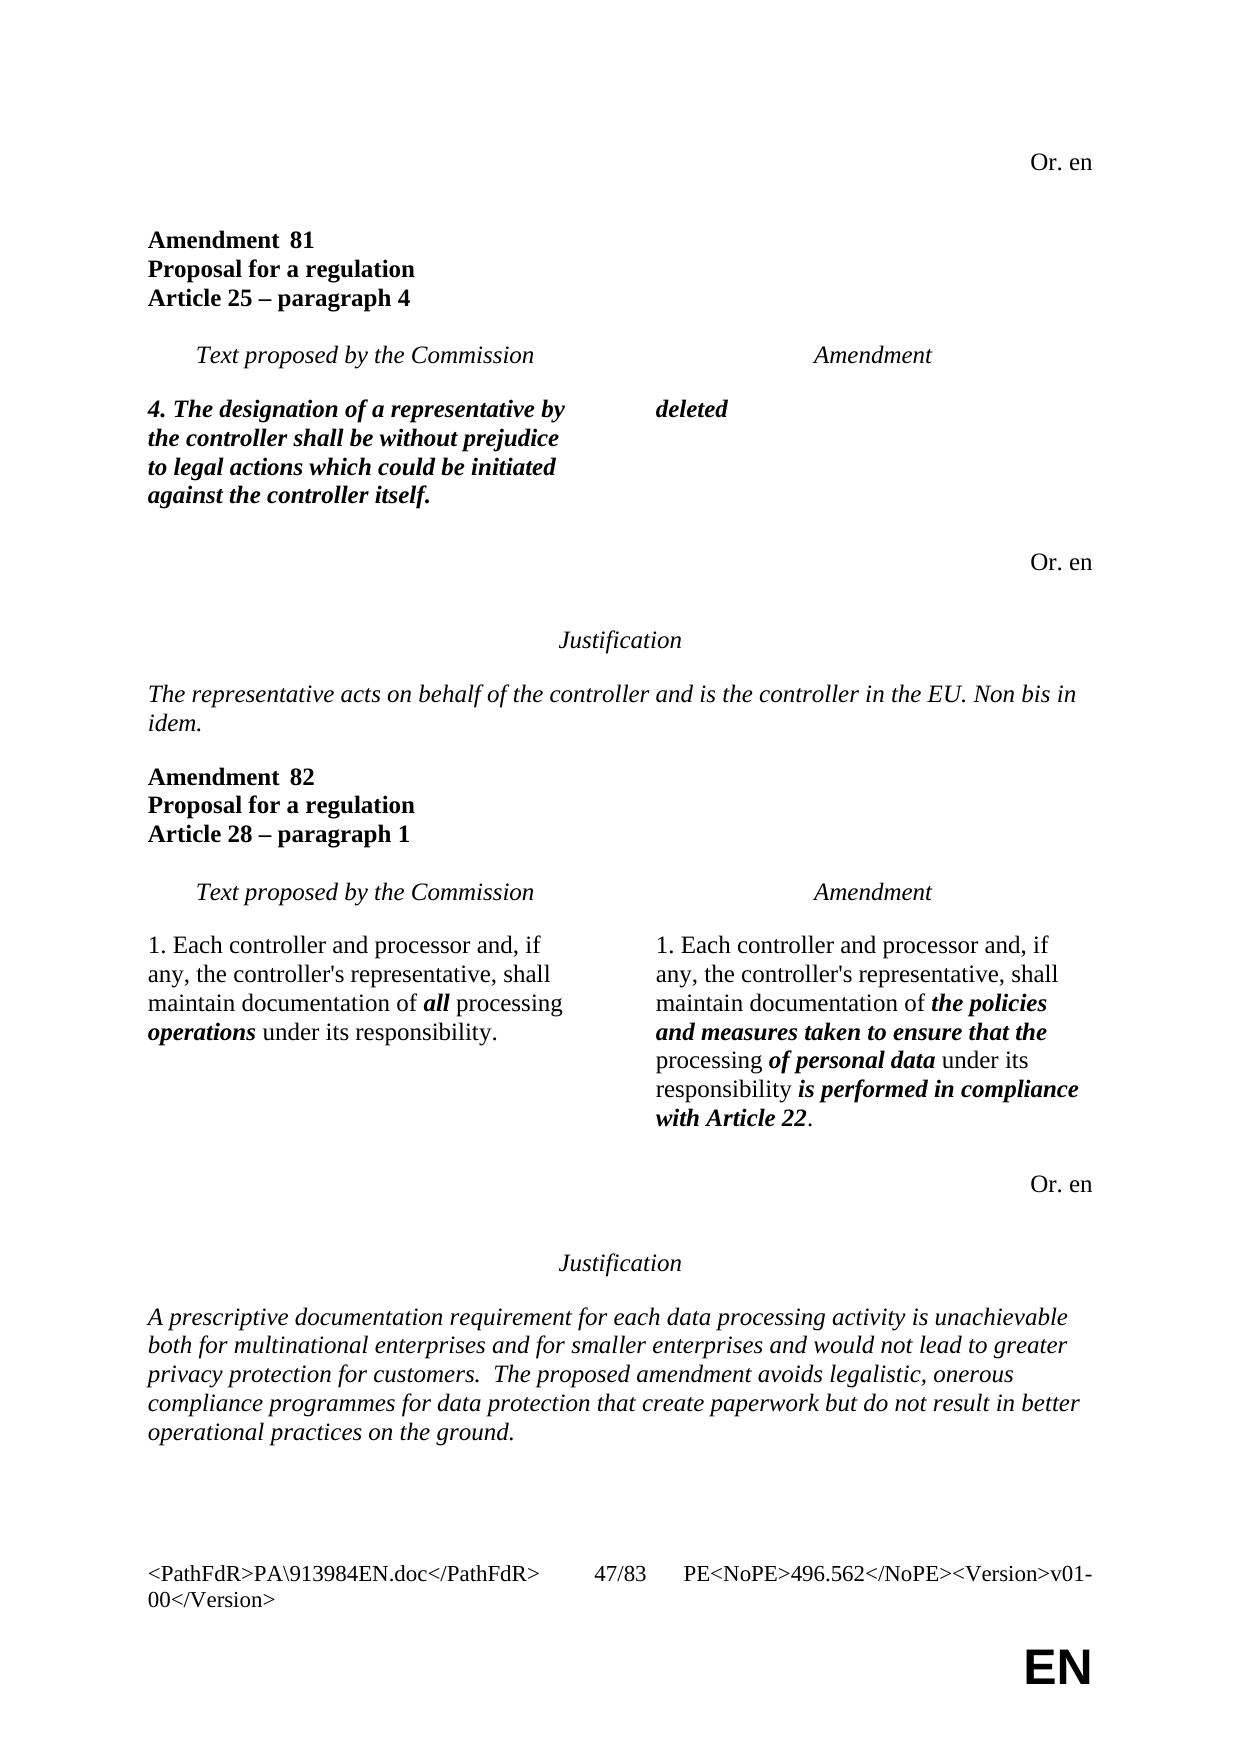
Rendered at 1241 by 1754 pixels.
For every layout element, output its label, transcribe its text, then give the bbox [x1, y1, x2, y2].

table_cell 4. The designation of a representative by the controller shall be without prejudice to legal actions which could be initiated against the controller itself. [112, 394, 620, 522]
text <Article>Article 28 – paragraph 1</Article> [148, 819, 1092, 848]
table_cell Amendment [620, 341, 1128, 394]
title <TitreJust>Justification</TitreJust> [148, 626, 1092, 654]
text <Article>Article 25 – paragraph 4</Article> [148, 283, 1092, 312]
table_cell 1. Each controller and processor and, if any, the controller's representative, shall maintain documentation of all processing operations under its responsibility. [112, 931, 620, 1144]
table_cell Text proposed by the Commission [112, 341, 620, 394]
text Or. <Original>{EN}en</Original> [148, 1169, 1092, 1198]
table_header [112, 312, 1128, 341]
table_cell Amendment [620, 877, 1128, 931]
text The representative acts on behalf of the controller and is the controller in the EU. Non bis in idem. [148, 679, 1092, 737]
table_cell 1. Each controller and processor and, if any, the controller's representative, shall maintain documentation of the policies and measures taken to ensure that the processing of personal data under its responsibility is performed in compliance with Article 22. [620, 931, 1128, 1144]
text <DocAmend>Proposal for a regulation</DocAmend> [148, 254, 1092, 283]
table_cell Text proposed by the Commission [112, 877, 620, 931]
text Or. <Original>{EN}en</Original> [148, 147, 1092, 176]
title <TitreJust>Justification</TitreJust> [148, 1248, 1092, 1277]
text <DocAmend>Proposal for a regulation</DocAmend> [148, 791, 1092, 819]
text Or. <Original>{EN}en</Original> [148, 547, 1092, 576]
text <Amend>Amendment <NumAm>82</NumAm> [148, 762, 1092, 791]
table_header [112, 848, 1128, 877]
table_cell deleted [620, 394, 1128, 522]
text A prescriptive documentation requirement for each data processing activity is unachievable both for multinational enterprises and for smaller enterprises and would not lead to greater privacy protection for customers. The proposed amendment avoids legalistic, onerous compliance programmes for data protection that create paperwork but do not result in better operational practices on the ground. [148, 1302, 1092, 1446]
text <Amend>Amendment <NumAm>81</NumAm> [148, 226, 1092, 254]
